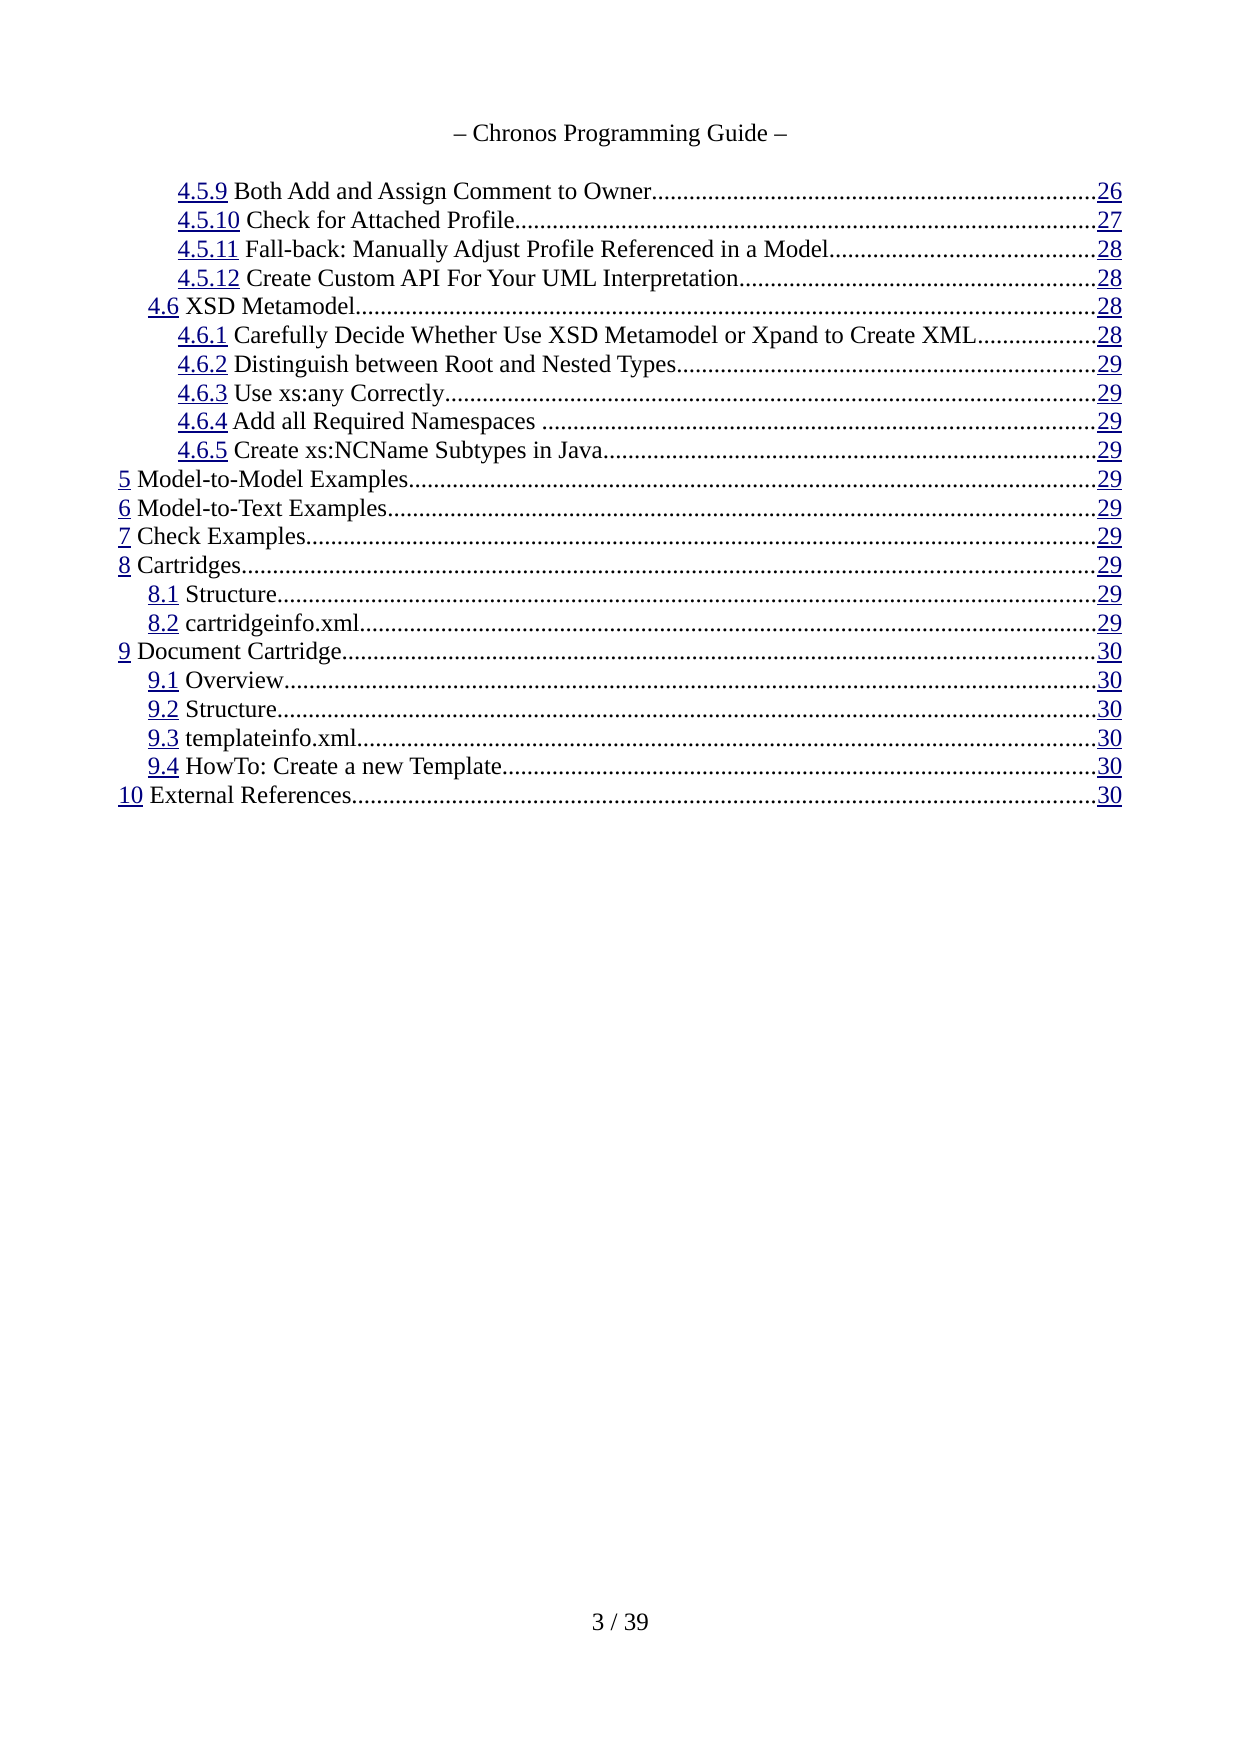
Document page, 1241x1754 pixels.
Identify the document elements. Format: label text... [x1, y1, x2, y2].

text 4.5.10 Check for Attached Profile 27 [177, 205, 1122, 234]
text 9.2 Structure 30 [148, 694, 1122, 723]
text 4.6.4 Add all Required Namespaces 29 [177, 406, 1122, 435]
text 4.6.3 Use xs:any Correctly 29 [177, 378, 1122, 406]
text 9.1 Overview 30 [148, 665, 1122, 694]
text 8.2 cartridgeinfo.xml 29 [148, 608, 1122, 636]
text 4.6.2 Distinguish between Root and Nested Types 29 [177, 349, 1122, 378]
text 4.5.11 Fall-back: Manually Adjust Profile Referenced in a Model 28 [177, 234, 1122, 263]
text 4.6 XSD Metamodel 28 [148, 291, 1122, 320]
text 10 External References 30 [118, 780, 1122, 809]
text 4.5.9 Both Add and Assign Comment to Owner 26 [177, 176, 1122, 205]
text 4.5.12 Create Custom API For Your UML Interpretation 28 [177, 263, 1122, 291]
text 8.1 Structure 29 [148, 579, 1122, 608]
text 5 Model-to-Model Examples 29 [118, 464, 1122, 493]
text 6 Model-to-Text Examples 29 [118, 493, 1122, 521]
text 9.4 HowTo: Create a new Template 30 [148, 751, 1122, 780]
text 9 Document Cartridge 30 [118, 636, 1122, 665]
text 9.3 templateinfo.xml 30 [148, 723, 1122, 751]
text 8 Cartridges 29 [118, 550, 1122, 579]
text 4.6.1 Carefully Decide Whether Use XSD Metamodel or Xpand to Create XML 28 [177, 320, 1122, 349]
text 4.6.5 Create xs:NCName Subtypes in Java 29 [177, 435, 1122, 464]
text 7 Check Examples 29 [118, 521, 1122, 550]
